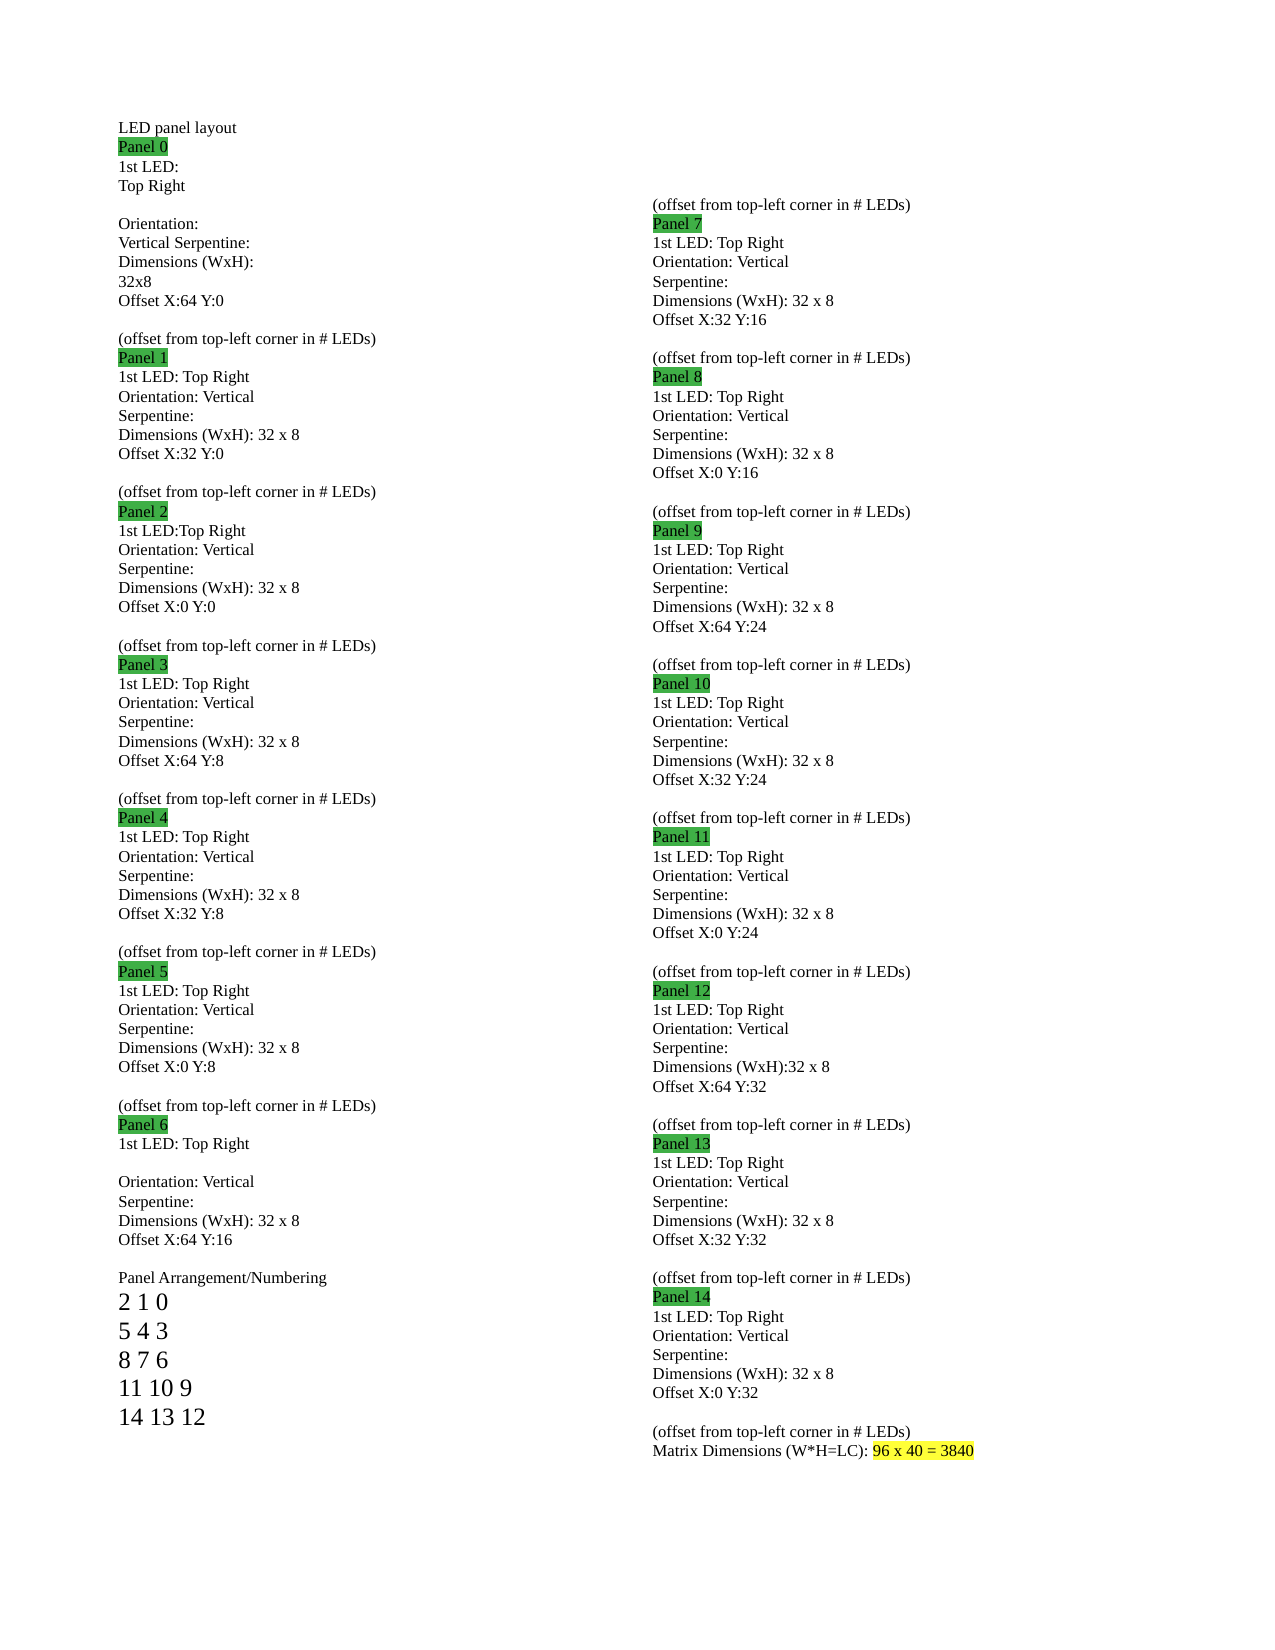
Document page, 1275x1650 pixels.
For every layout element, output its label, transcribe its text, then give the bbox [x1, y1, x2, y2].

text 1st LED: Top Right [652, 540, 1157, 559]
text Serpentine: [652, 425, 1157, 444]
text Serpentine: [652, 731, 1157, 751]
text Orientation: Vertical [652, 1172, 1157, 1191]
text 1st LED: Top Right [118, 367, 622, 386]
text Offset X:32 Y:32 [652, 1230, 1157, 1249]
text Panel 11 [652, 827, 1157, 846]
text Orientation: Vertical [652, 1019, 1157, 1038]
text Orientation: Vertical [652, 1326, 1157, 1345]
text Orientation: Vertical [118, 846, 622, 866]
text Offset X:0 Y:24 [652, 923, 1157, 942]
text 1st LED: Top Right [652, 693, 1157, 712]
text Offset X:64 Y:24 [652, 616, 1157, 636]
text Panel 5 [118, 961, 622, 981]
text (offset from top-left corner in # LEDs) [118, 1096, 622, 1115]
text LED panel layout [118, 118, 622, 137]
text Dimensions (WxH): 32 x 8 [652, 1364, 1157, 1383]
text Panel 9 [652, 521, 1157, 540]
text 32x8 [118, 271, 622, 291]
text Dimensions (WxH): 32 x 8 [652, 291, 1157, 310]
text Panel 4 [118, 808, 622, 827]
text 14 13 12 [118, 1402, 622, 1431]
text 1st LED: Top Right [118, 827, 622, 846]
text Orientation: Vertical [652, 559, 1157, 578]
text Orientation: [118, 214, 622, 233]
text Dimensions (WxH): 32 x 8 [118, 1038, 622, 1057]
text Dimensions (WxH): 32 x 8 [118, 1211, 622, 1230]
text (offset from top-left corner in # LEDs) [652, 655, 1157, 674]
text Dimensions (WxH): 32 x 8 [118, 578, 622, 597]
text 1st LED:Top Right [118, 521, 622, 540]
text Panel 12 [652, 981, 1157, 1000]
text 1st LED: Top Right [118, 1134, 622, 1153]
text Offset X:0 Y:0 [118, 597, 622, 616]
text Panel 7 [652, 214, 1157, 233]
text Offset X:0 Y:32 [652, 1383, 1157, 1402]
text Dimensions (WxH):32 x 8 [652, 1057, 1157, 1076]
text Panel 2 [118, 501, 622, 521]
text Panel 1 [118, 348, 622, 367]
text (offset from top-left corner in # LEDs) [652, 195, 1157, 214]
text (offset from top-left corner in # LEDs) [118, 789, 622, 808]
text 1st LED: Top Right [652, 1000, 1157, 1019]
text Dimensions (WxH): 32 x 8 [652, 444, 1157, 463]
text Dimensions (WxH): 32 x 8 [652, 1211, 1157, 1230]
text Orientation: Vertical [118, 693, 622, 712]
text 1st LED: Top Right [652, 233, 1157, 252]
text 1st LED: Top Right [652, 846, 1157, 866]
text 8 7 6 [118, 1345, 622, 1373]
text Serpentine: [652, 578, 1157, 597]
text Serpentine: [118, 559, 622, 578]
text Panel 3 [118, 655, 622, 674]
text (offset from top-left corner in # LEDs) [118, 636, 622, 655]
text Dimensions (WxH): 32 x 8 [118, 885, 622, 904]
text Orientation: Vertical [652, 712, 1157, 731]
text Orientation: Vertical [118, 1172, 622, 1191]
text 1st LED: Top Right [652, 386, 1157, 406]
text Orientation: Vertical [118, 386, 622, 406]
text Offset X:32 Y:8 [118, 904, 622, 923]
text (offset from top-left corner in # LEDs) [652, 1115, 1157, 1134]
text Serpentine: [652, 271, 1157, 291]
text Dimensions (WxH): 32 x 8 [652, 751, 1157, 770]
text Panel 14 [652, 1287, 1157, 1306]
text Offset X:64 Y:0 [118, 291, 622, 310]
text Panel 10 [652, 674, 1157, 693]
text Vertical Serpentine: [118, 233, 622, 252]
text (offset from top-left corner in # LEDs) [652, 961, 1157, 981]
text Matrix Dimensions (W*H=LC): 96 x 40 = 3840 [652, 1441, 1157, 1460]
text 11 10 9 [118, 1373, 622, 1402]
text Dimensions (WxH): 32 x 8 [118, 425, 622, 444]
text Dimensions (WxH): [118, 252, 622, 271]
text Serpentine: [118, 866, 622, 885]
text (offset from top-left corner in # LEDs) [118, 942, 622, 961]
text Serpentine: [652, 1038, 1157, 1057]
text 1st LED: [118, 156, 622, 176]
text Orientation: Vertical [652, 406, 1157, 425]
text (offset from top-left corner in # LEDs) [652, 1421, 1157, 1441]
text (offset from top-left corner in # LEDs) [652, 808, 1157, 827]
text Offset X:0 Y:8 [118, 1057, 622, 1076]
text Offset X:32 Y:16 [652, 310, 1157, 329]
text Dimensions (WxH): 32 x 8 [652, 597, 1157, 616]
text Offset X:64 Y:32 [652, 1076, 1157, 1096]
text (offset from top-left corner in # LEDs) [652, 348, 1157, 367]
text Panel 13 [652, 1134, 1157, 1153]
text 1st LED: Top Right [652, 1306, 1157, 1326]
text Serpentine: [652, 1345, 1157, 1364]
text Serpentine: [118, 1191, 622, 1211]
text Panel 6 [118, 1115, 622, 1134]
text Top Right [118, 176, 622, 195]
text 5 4 3 [118, 1316, 622, 1345]
text Dimensions (WxH): 32 x 8 [118, 731, 622, 751]
text Serpentine: [118, 1019, 622, 1038]
text Offset X:0 Y:16 [652, 463, 1157, 482]
text Serpentine: [652, 885, 1157, 904]
text Orientation: Vertical [652, 252, 1157, 271]
text Orientation: Vertical [118, 540, 622, 559]
text Panel 0 [118, 137, 622, 156]
text Offset X:32 Y:0 [118, 444, 622, 463]
text Orientation: Vertical [652, 866, 1157, 885]
text Offset X:32 Y:24 [652, 770, 1157, 789]
text Serpentine: [652, 1191, 1157, 1211]
text Serpentine: [118, 406, 622, 425]
text Orientation: Vertical [118, 1000, 622, 1019]
text Offset X:64 Y:8 [118, 751, 622, 770]
text Panel 8 [652, 367, 1157, 386]
text 1st LED: Top Right [118, 981, 622, 1000]
text (offset from top-left corner in # LEDs) [652, 501, 1157, 521]
text 2 1 0 [118, 1287, 622, 1316]
text Serpentine: [118, 712, 622, 731]
text Dimensions (WxH): 32 x 8 [652, 904, 1157, 923]
text 1st LED: Top Right [652, 1153, 1157, 1172]
text (offset from top-left corner in # LEDs) [652, 1268, 1157, 1287]
text 1st LED: Top Right [118, 674, 622, 693]
text (offset from top-left corner in # LEDs) [118, 482, 622, 501]
text (offset from top-left corner in # LEDs) [118, 329, 622, 348]
text Panel Arrangement/Numbering [118, 1268, 622, 1287]
text Offset X:64 Y:16 [118, 1230, 622, 1249]
